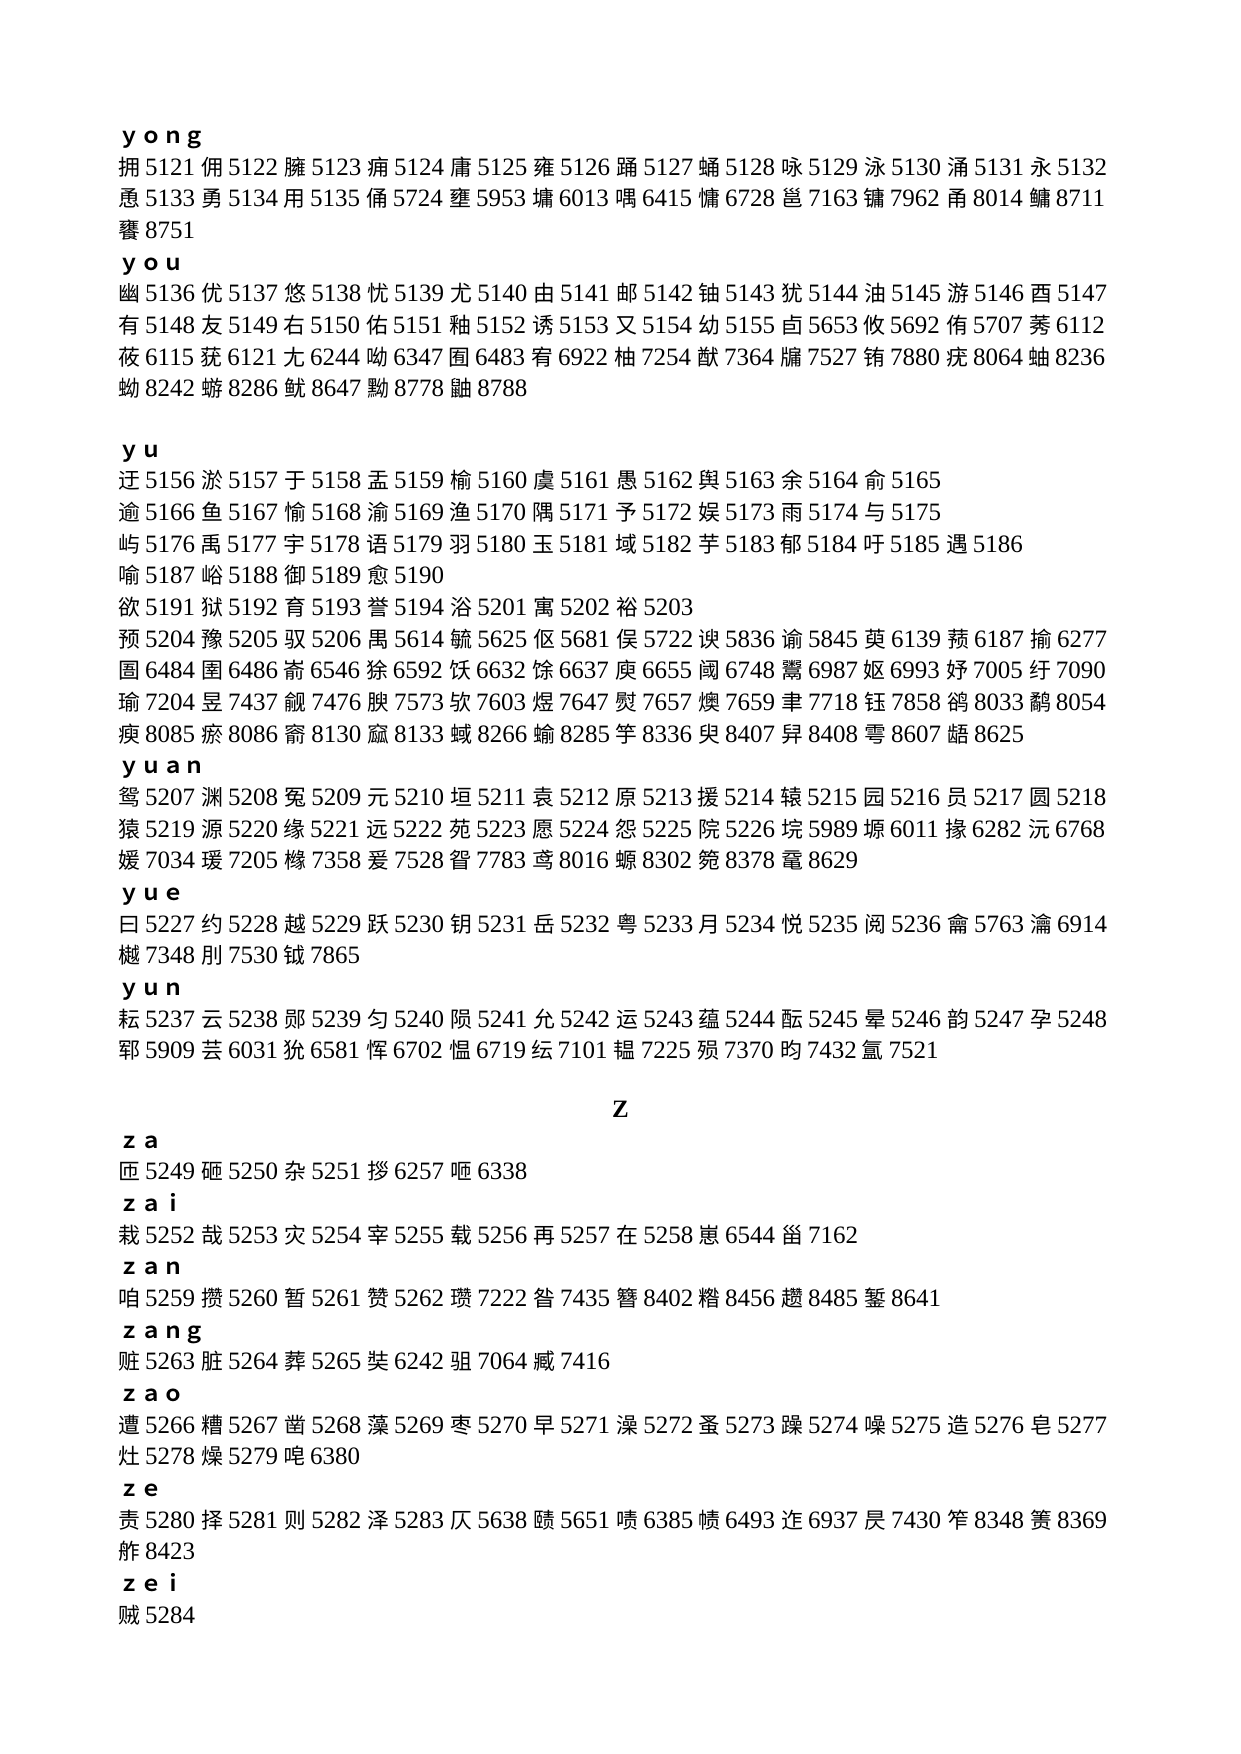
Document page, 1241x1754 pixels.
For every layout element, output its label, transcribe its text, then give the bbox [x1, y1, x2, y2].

text ｙｕｅ [118, 875, 1122, 907]
text ｚａｎ [118, 1249, 1122, 1281]
text 预 5204 豫 5205 驭 5206 禺 5614 毓 5625 伛 5681 俣 5722谀 5836 谕 5845 萸 6139 蓣 6187 揄 6277 圄 6484 圉 6486嵛 6546 狳 6592 饫 6632 馀 6637 庾 6655 阈 6748 鬻 6987妪 6993 妤 7005 纡 7090 瑜 7204 昱 7437 觎 7476 腴 7573欤 7603 煜 7647 熨 7657 燠 7659 聿 7718 钰 7858 鹆 8033鹬 8054 瘐 8085 瘀 8086 窬 8130 窳 8133 蜮 8266 蝓 8285竽 8336 臾 8407 舁 8408 雩 8607 龉 8625 [118, 622, 1122, 748]
text 逾 5166 鱼 5167 愉 5168 渝 5169渔 5170 隅 5171 予 5172 娱 5173 雨 5174 与 5175 [118, 495, 1122, 527]
text ｚａｏ [118, 1376, 1122, 1408]
text 赃 5263 脏 5264 葬 5265 奘 6242 驵 7064 臧 7416 [118, 1344, 1122, 1376]
text 匝 5249 砸 5250 杂 5251 拶 6257 咂 6338 [118, 1154, 1122, 1186]
text 鸳 5207 渊 5208 冤 5209 元 5210 垣 5211 袁 5212 原 5213援 5214 辕 5215 园 5216 员 5217 圆 5218 猿 5219 源 5220缘 5221 远 5222 苑 5223 愿 5224 怨 5225 院 5226 垸 5989塬 6011 掾 6282 沅 6768 媛 7034 瑗 7205 橼 7358 爰 7528眢 7783 鸢 8016 螈 8302 箢 8378 鼋 8629 [118, 780, 1122, 875]
text 责 5280 择 5281 则 5282 泽 5283 仄 5638 赜 5651 啧 6385帻 6493 迮 6937 昃 7430 笮 8348 箦 8369 舴 8423 [118, 1503, 1122, 1566]
text 曰 5227 约 5228 越 5229 跃 5230 钥 5231 岳 5232 粤 5233月 5234 悦 5235 阅 5236 龠 5763 瀹 6914 樾 7348 刖 7530钺 7865 [118, 907, 1122, 970]
text ｙｕａｎ [118, 748, 1122, 780]
text ｙｕ [118, 432, 1122, 463]
text 贼 5284 [118, 1598, 1122, 1629]
text 喻 5187 峪 5188 御 5189 愈 5190 [118, 558, 1122, 590]
text 遭 5266 糟 5267 凿 5268 藻 5269 枣 5270 早 5271 澡 5272蚤 5273 躁 5274 噪 5275 造 5276 皂 5277 灶 5278 燥 5279唣 6380 [118, 1408, 1122, 1471]
text ｚｅｉ [118, 1566, 1122, 1598]
text ｚａｉ [118, 1186, 1122, 1218]
text ｙｏｎｇ [118, 118, 1122, 150]
text 拥 5121 佣 5122 臃 5123 痈 5124 庸 5125 雍 5126 踊 5127蛹 5128 咏 5129 泳 5130 涌 5131 永 5132 恿 5133 勇 5134用 5135 俑 5724 壅 5953 墉 6013 喁 6415 慵 6728 邕 7163镛 7962 甬 8014 鳙 8711 饔 8751 [118, 150, 1122, 245]
text 栽 5252 哉 5253 灾 5254 宰 5255 载 5256 再 5257 在 5258崽 6544 甾 7162 [118, 1218, 1122, 1249]
text 咱 5259 攒 5260 暂 5261 赞 5262 瓒 7222 昝 7435 簪 8402糌 8456 趱 8485 錾 8641 [118, 1281, 1122, 1313]
text Z [118, 1094, 1122, 1123]
text 屿 5176禹 5177 宇 5178 语 5179 羽 5180 玉 5181 域 5182 芋 5183郁 5184 吁 5185 遇 5186 [118, 527, 1122, 558]
text 幽 5136 优 5137 悠 5138 忧 5139 尤 5140 由 5141 邮 5142铀 5143 犹 5144 油 5145 游 5146 酉 5147 有 5148 友 5149右 5150 佑 5151 釉 5152 诱 5153 又 5154 幼 5155 卣 5653攸 5692 侑 5707 莠 6112 莜 6115 莸 6121 尢 6244 呦 6347囿 6483 宥 6922 柚 7254 猷 7364 牖 7527 铕 7880 疣 8064蚰 8236 蚴 8242 蝣 8286 鱿 8647 黝 8778 鼬 8788 [118, 276, 1122, 403]
text ｙｕｎ [118, 970, 1122, 1002]
text 耘 5237 云 5238 郧 5239 匀 5240 陨 5241 允 5242 运 5243蕴 5244 酝 5245 晕 5246 韵 5247 孕 5248 郓 5909 芸 6031狁 6581 恽 6702 愠 6719纭 7101 韫 7225 殒 7370 昀 7432氲 7521 [118, 1002, 1122, 1065]
text ｚｅ [118, 1471, 1122, 1503]
text ｙｏｕ [118, 245, 1122, 276]
text ｚａｎｇ [118, 1313, 1122, 1344]
text ｚａ [118, 1123, 1122, 1154]
text 欲 5191 狱 5192 育 5193 誉 5194 浴 5201 寓 5202 裕 5203 [118, 590, 1122, 622]
text 迂 5156 淤 5157 于 5158 盂 5159 榆 5160 虞 5161 愚 5162舆 5163 余 5164 俞 5165 [118, 463, 1122, 495]
